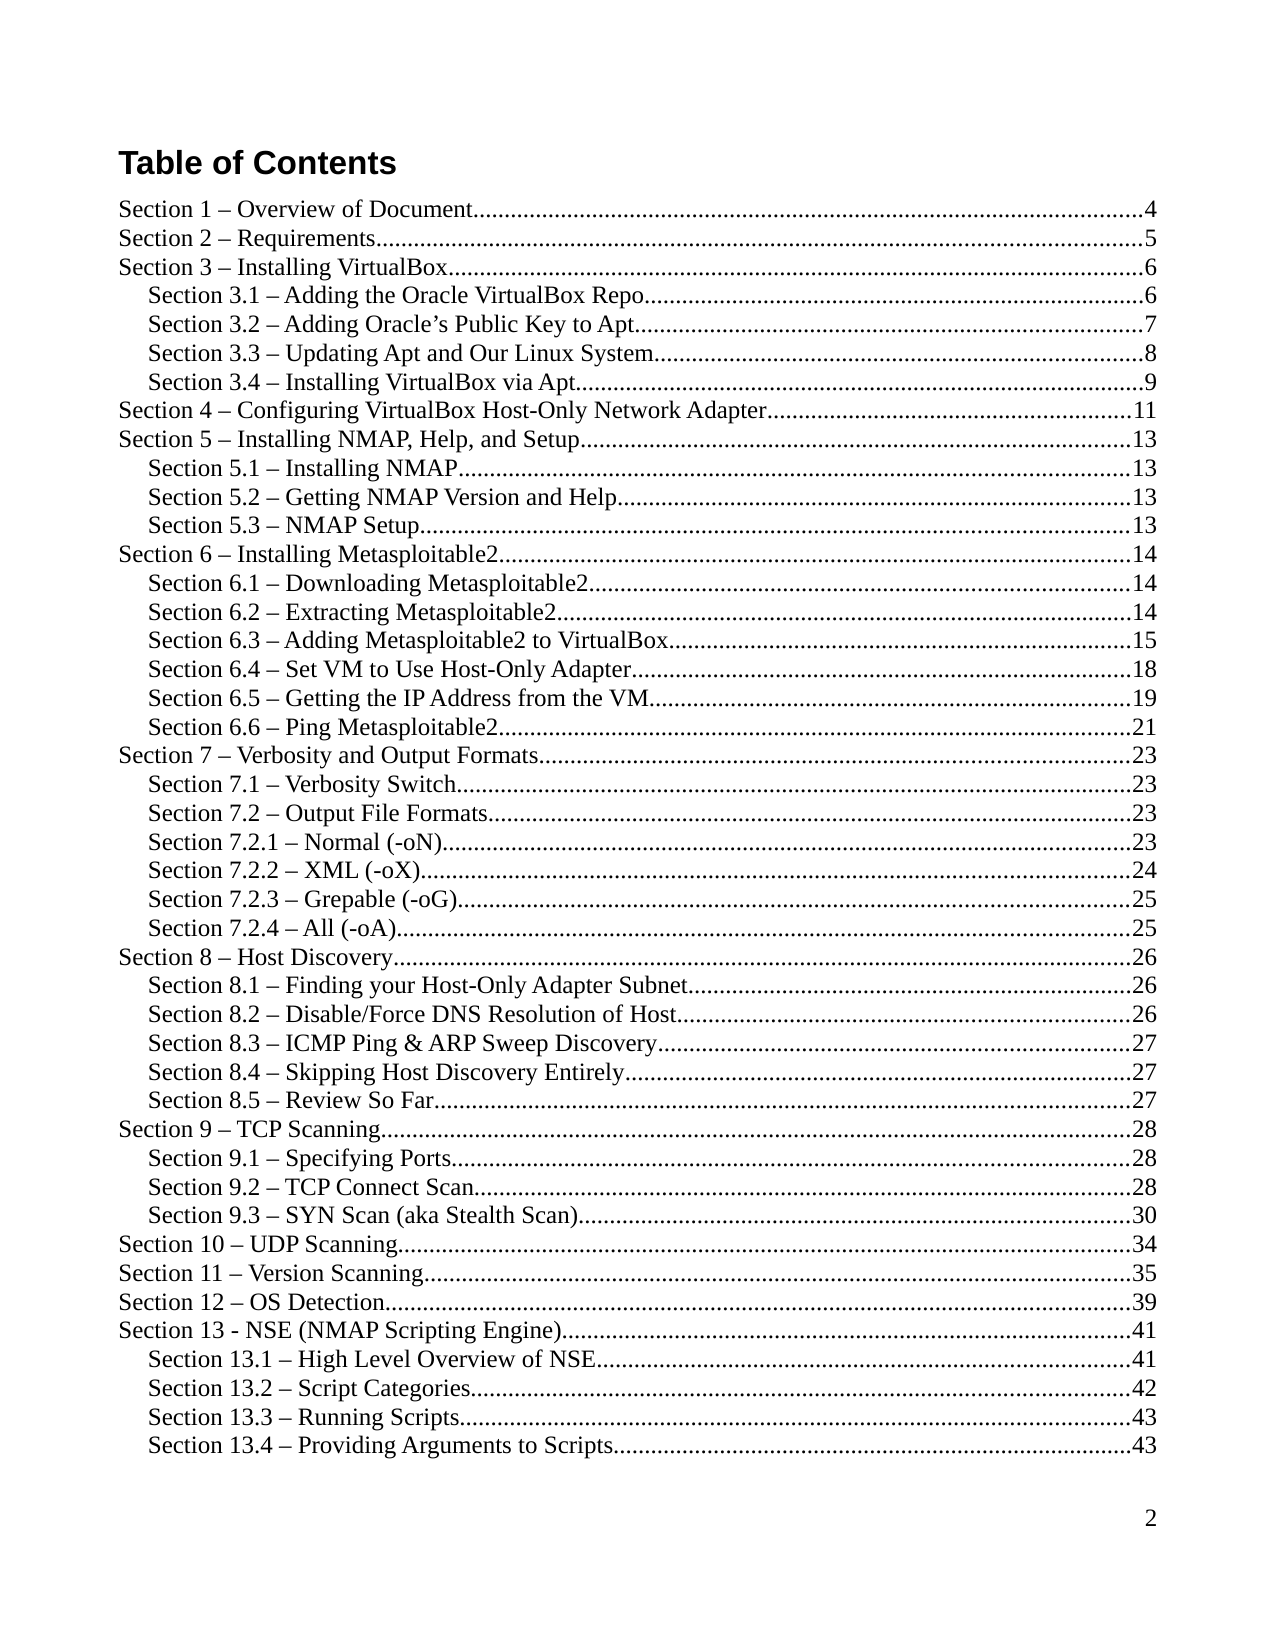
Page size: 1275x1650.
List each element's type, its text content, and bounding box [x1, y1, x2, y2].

text Section 5 – Installing NMAP, Help, and Setup 13 [118, 424, 1157, 453]
text Section 6.3 – Adding Metasploitable2 to VirtualBox 15 [148, 625, 1157, 654]
text Section 7.2.3 – Grepable (-oG) 25 [148, 884, 1157, 913]
text Section 3.3 – Updating Apt and Our Linux System 8 [148, 338, 1157, 367]
text Section 13.4 – Providing Arguments to Scripts 43 [148, 1430, 1157, 1459]
text Section 5.2 – Getting NMAP Version and Help 13 [148, 482, 1157, 510]
text Section 4 – Configuring VirtualBox Host-Only Network Adapter 11 [118, 395, 1157, 424]
text Section 6.2 – Extracting Metasploitable2 14 [148, 597, 1157, 625]
text Section 9 – TCP Scanning 28 [118, 1114, 1157, 1143]
text Section 13.3 – Running Scripts 43 [148, 1402, 1157, 1430]
text Section 7 – Verbosity and Output Formats 23 [118, 740, 1157, 769]
text Section 2 – Requirements 5 [118, 223, 1157, 252]
text Section 6.1 – Downloading Metasploitable2 14 [148, 568, 1157, 597]
text Section 11 – Version Scanning 35 [118, 1258, 1157, 1287]
text Section 8 – Host Discovery 26 [118, 942, 1157, 970]
text Section 13.2 – Script Categories 42 [148, 1373, 1157, 1402]
text Section 6.6 – Ping Metasploitable2 21 [148, 712, 1157, 740]
text Section 10 – UDP Scanning 34 [118, 1229, 1157, 1258]
text Section 9.2 – TCP Connect Scan 28 [148, 1172, 1157, 1200]
subtitle Table of Contents [118, 143, 1157, 182]
text Section 8.5 – Review So Far 27 [148, 1085, 1157, 1114]
text Section 7.2.4 – All (-oA) 25 [148, 913, 1157, 942]
text Section 7.2.1 – Normal (-oN) 23 [148, 827, 1157, 855]
text Section 7.1 – Verbosity Switch 23 [148, 769, 1157, 798]
text Section 7.2 – Output File Formats 23 [148, 798, 1157, 827]
text Section 6 – Installing Metasploitable2 14 [118, 539, 1157, 568]
text Section 7.2.2 – XML (-oX) 24 [148, 855, 1157, 884]
text Section 9.1 – Specifying Ports 28 [148, 1143, 1157, 1172]
text Section 6.5 – Getting the IP Address from the VM 19 [148, 683, 1157, 712]
text Section 1 – Overview of Document 4 [118, 194, 1157, 223]
text Section 3.1 – Adding the Oracle VirtualBox Repo 6 [148, 280, 1157, 309]
text Section 6.4 – Set VM to Use Host-Only Adapter 18 [148, 654, 1157, 683]
text Section 3.4 – Installing VirtualBox via Apt 9 [148, 367, 1157, 395]
text Section 12 – OS Detection 39 [118, 1287, 1157, 1315]
text Section 3 – Installing VirtualBox 6 [118, 252, 1157, 280]
text Section 8.4 – Skipping Host Discovery Entirely 27 [148, 1057, 1157, 1085]
text Section 13 - NSE (NMAP Scripting Engine) 41 [118, 1315, 1157, 1344]
text Section 5.1 – Installing NMAP 13 [148, 453, 1157, 482]
text Section 13.1 – High Level Overview of NSE 41 [148, 1344, 1157, 1373]
text Section 8.1 – Finding your Host-Only Adapter Subnet 26 [148, 970, 1157, 999]
text Section 5.3 – NMAP Setup 13 [148, 510, 1157, 539]
text Section 8.3 – ICMP Ping & ARP Sweep Discovery 27 [148, 1028, 1157, 1057]
text Section 8.2 – Disable/Force DNS Resolution of Host 26 [148, 999, 1157, 1028]
text Section 3.2 – Adding Oracle’s Public Key to Apt 7 [148, 309, 1157, 338]
text Section 9.3 – SYN Scan (aka Stealth Scan) 30 [148, 1200, 1157, 1229]
